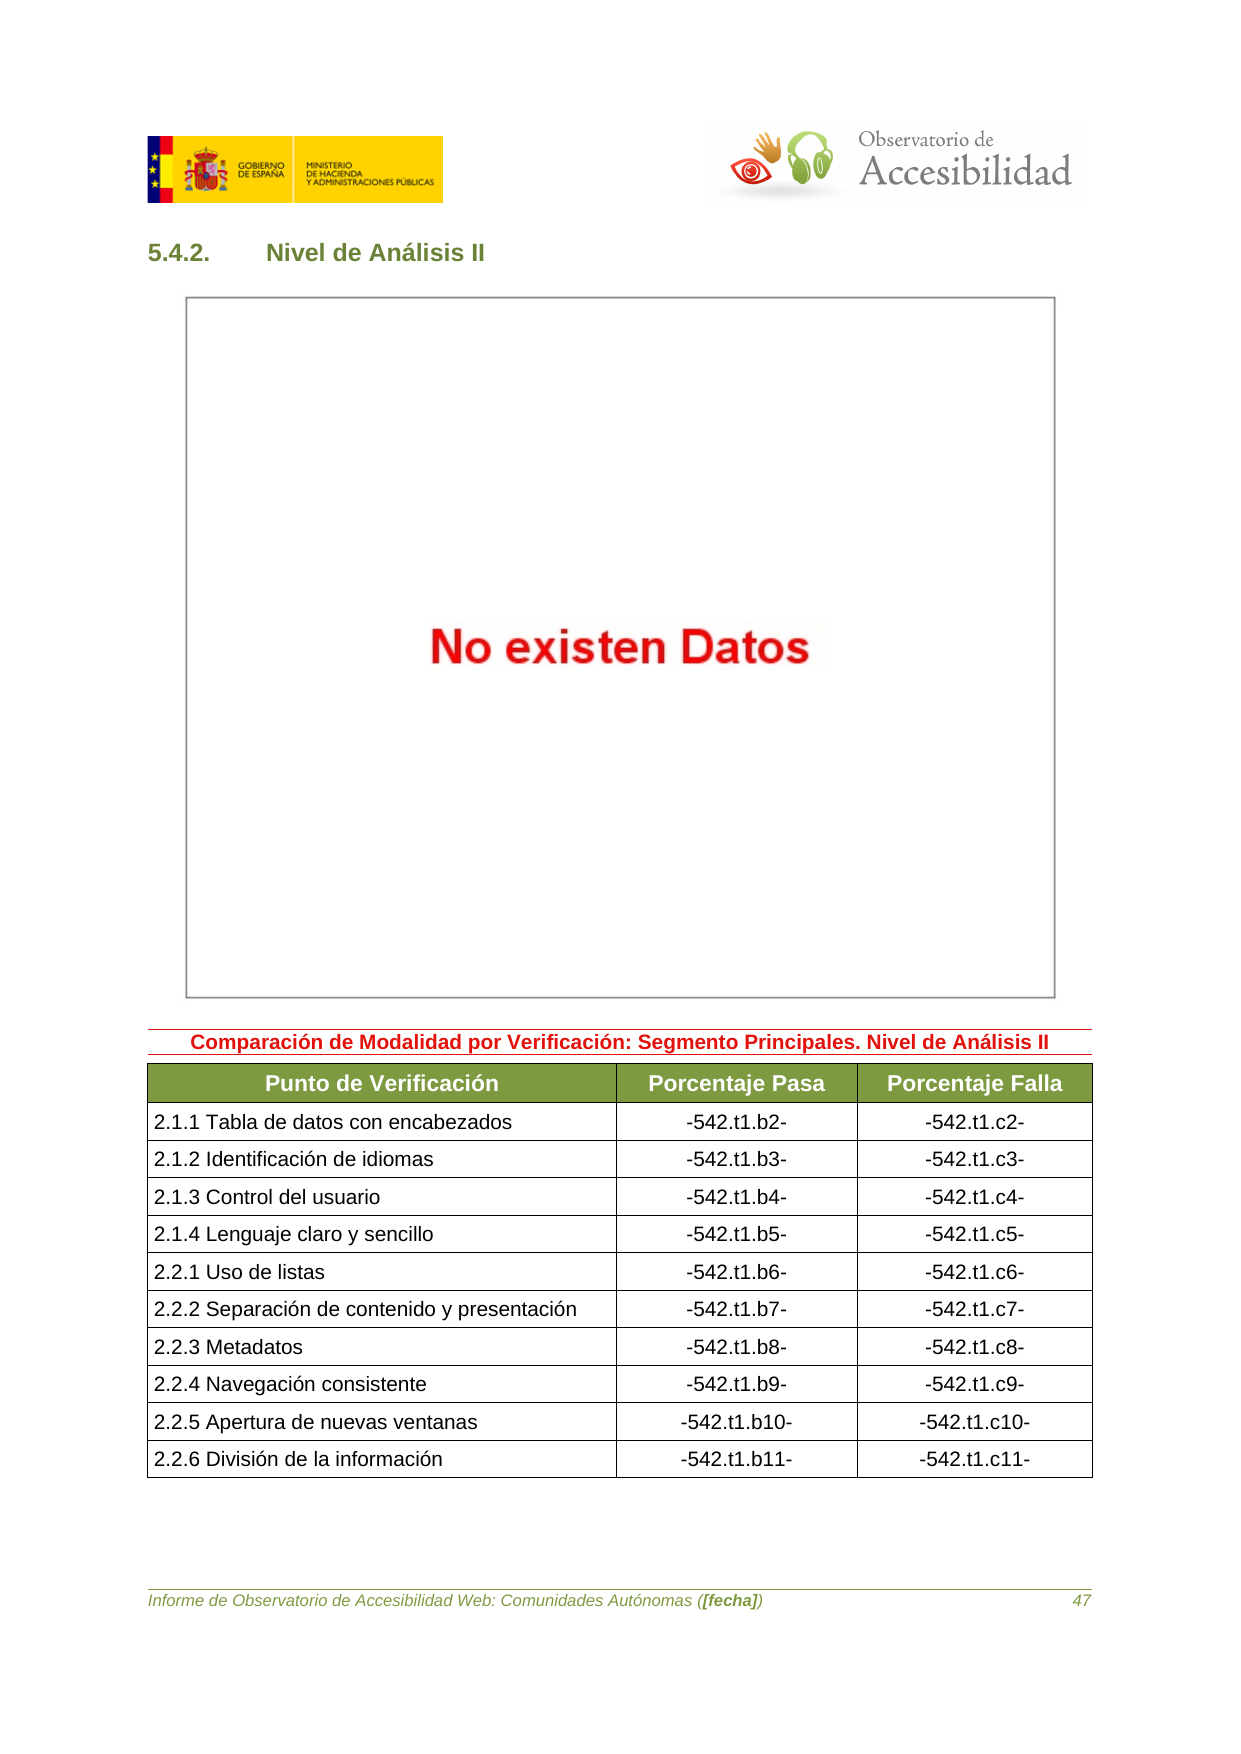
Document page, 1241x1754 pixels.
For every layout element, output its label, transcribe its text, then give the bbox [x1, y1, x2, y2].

table_cell 2.1.2 Identificación de idiomas [148, 1141, 616, 1177]
table_cell 2.1.4 Lenguaje claro y sencillo [148, 1216, 616, 1252]
table_cell 2.2.5 Apertura de nuevas ventanas [148, 1403, 616, 1440]
table_cell -542.t1.c9- [858, 1366, 1092, 1402]
table_cell 2.2.1 Uso de listas [148, 1253, 616, 1290]
table_cell 2.1.3 Control del usuario [148, 1178, 616, 1215]
picture [710, 122, 1086, 205]
table_cell -542.t1.c6- [858, 1253, 1092, 1290]
table_cell -542.t1.b8- [617, 1328, 857, 1365]
table_cell -542.t1.c8- [858, 1328, 1092, 1365]
table_cell -542.t1.b4- [617, 1178, 857, 1215]
table_cell -542.t1.c10- [858, 1403, 1092, 1440]
table_cell 2.2.6 División de la información [148, 1441, 616, 1477]
table_cell -542.t1.b3- [617, 1141, 857, 1177]
table_cell -542.t1.b2- [617, 1103, 857, 1140]
table_cell -542.t1.c11- [858, 1441, 1092, 1477]
table_cell 2.2.4 Navegación consistente [148, 1366, 616, 1402]
text Comparación de Modalidad por Verificación: Segmento Principales. Nivel de Análisis II [148, 1030, 1092, 1054]
table_header Punto de Verificación [148, 1064, 616, 1102]
list Nivel de Análisis II [148, 238, 1092, 267]
table_cell -542.t1.b9- [617, 1366, 857, 1402]
table_cell -542.t1.c3- [858, 1141, 1092, 1177]
table_cell -542.t1.c4- [858, 1178, 1092, 1215]
table_cell -542.t1.b11- [617, 1441, 857, 1477]
table_cell -542.t1.c7- [858, 1291, 1092, 1327]
picture [178, 294, 1062, 1005]
table_cell -542.t1.c2- [858, 1103, 1092, 1140]
picture [147, 136, 443, 203]
table_cell -542.t1.b7- [617, 1291, 857, 1327]
table_cell -542.t1.b10- [617, 1403, 857, 1440]
table_cell -542.t1.b6- [617, 1253, 857, 1290]
table_cell -542.t1.b5- [617, 1216, 857, 1252]
table_cell -542.t1.c5- [858, 1216, 1092, 1252]
table_cell 2.1.1 Tabla de datos con encabezados [148, 1103, 616, 1140]
table_cell 2.2.3 Metadatos [148, 1328, 616, 1365]
table_header Porcentaje Falla [858, 1064, 1092, 1102]
table_header Porcentaje Pasa [617, 1064, 857, 1102]
table_cell 2.2.2 Separación de contenido y presentación [148, 1291, 616, 1327]
